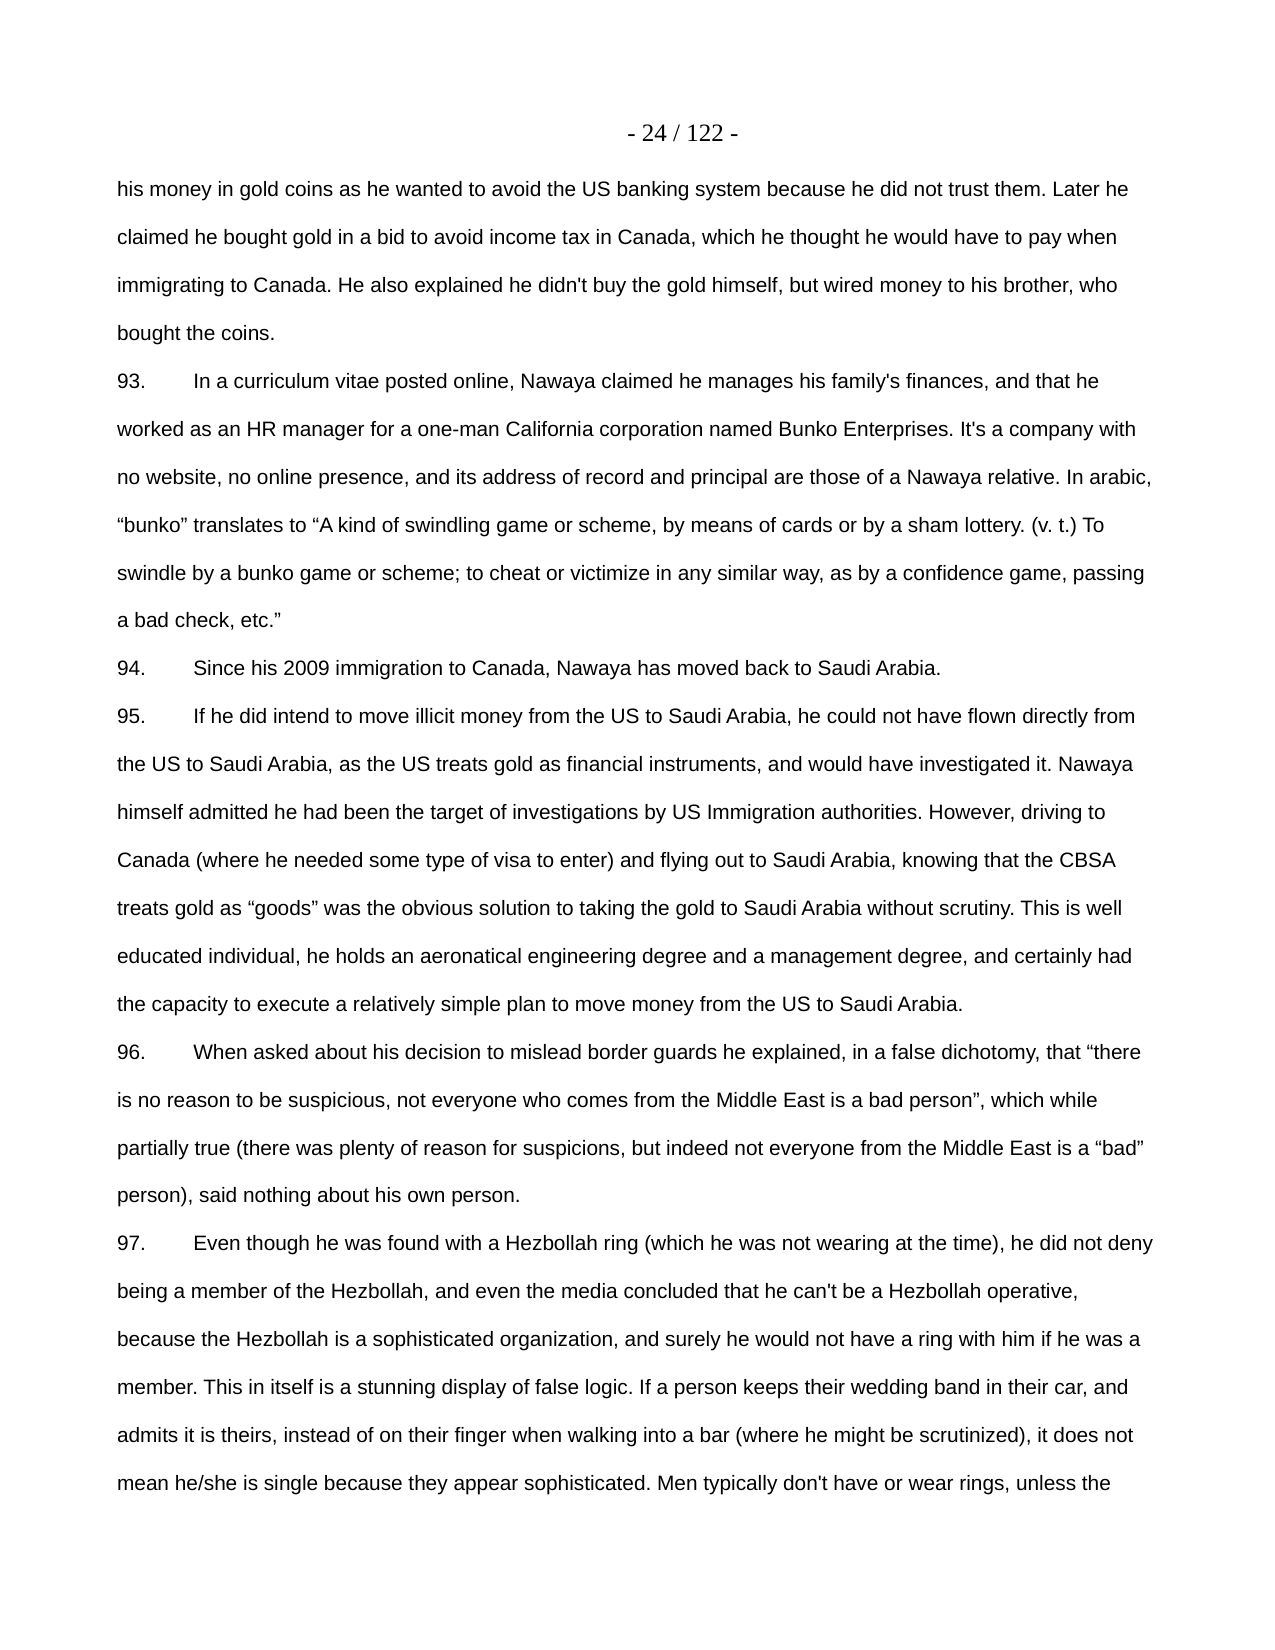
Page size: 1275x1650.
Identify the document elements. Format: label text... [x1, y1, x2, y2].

subtitle When asked about his decision to mislead border guards he explained, in a false dichotomy, that “there is no reason to be suspicious, not everyone who comes from the Middle East is a bad person”, which while partially true (there was plenty of reason for suspicions, but indeed not everyone from the Middle East is a “bad” person), said nothing about his own person. [117, 1039, 1157, 1207]
subtitle Even though he was found with a Hezbollah ring (which he was not wearing at the time), he did not deny being a member of the Hezbollah, and even the media concluded that he can't be a Hezbollah operative, because the Hezbollah is a sophisticated organization, and surely he would not have a ring with him if he was a member. This in itself is a stunning display of false logic. If a person keeps their wedding band in their car, and admits it is theirs, instead of on their finger when walking into a bar (where he might be scrutinized), it does not mean he/she is single because they appear sophisticated. Men typically don't have or wear rings, unless the [117, 1231, 1157, 1495]
subtitle Since his 2009 immigration to Canada, Nawaya has moved back to Saudi Arabia. [117, 656, 1157, 680]
subtitle If he did intend to move illicit money from the US to Saudi Arabia, he could not have flown directly from the US to Saudi Arabia, as the US treats gold as financial instruments, and would have investigated it. Nawaya himself admitted he had been the target of investigations by US Immigration authorities. However, driving to Canada (where he needed some type of visa to enter) and flying out to Saudi Arabia, knowing that the CBSA treats gold as “goods” was the obvious solution to taking the gold to Saudi Arabia without scrutiny. This is well educated individual, he holds an aeronatical engineering degree and a management degree, and certainly had the capacity to execute a relatively simple plan to move money from the US to Saudi Arabia. [117, 704, 1157, 1016]
subtitle his money in gold coins as he wanted to avoid the US banking system because he did not trust them. Later he claimed he bought gold in a bid to avoid income tax in Canada, which he thought he would have to pay when immigrating to Canada. He also explained he didn't buy the gold himself, but wired money to his brother, who bought the coins. [117, 177, 1157, 345]
subtitle In a curriculum vitae posted online, Nawaya claimed he manages his family's finances, and that he worked as an HR manager for a one-man California corporation named Bunko Enterprises. It's a company with no website, no online presence, and its address of record and principal are those of a Nawaya relative. In arabic, “bunko” translates to “A kind of swindling game or scheme, by means of cards or by a sham lottery. (v. t.) To swindle by a bunko game or scheme; to cheat or victimize in any similar way, as by a confidence game, passing a bad check, etc.” [117, 369, 1157, 632]
